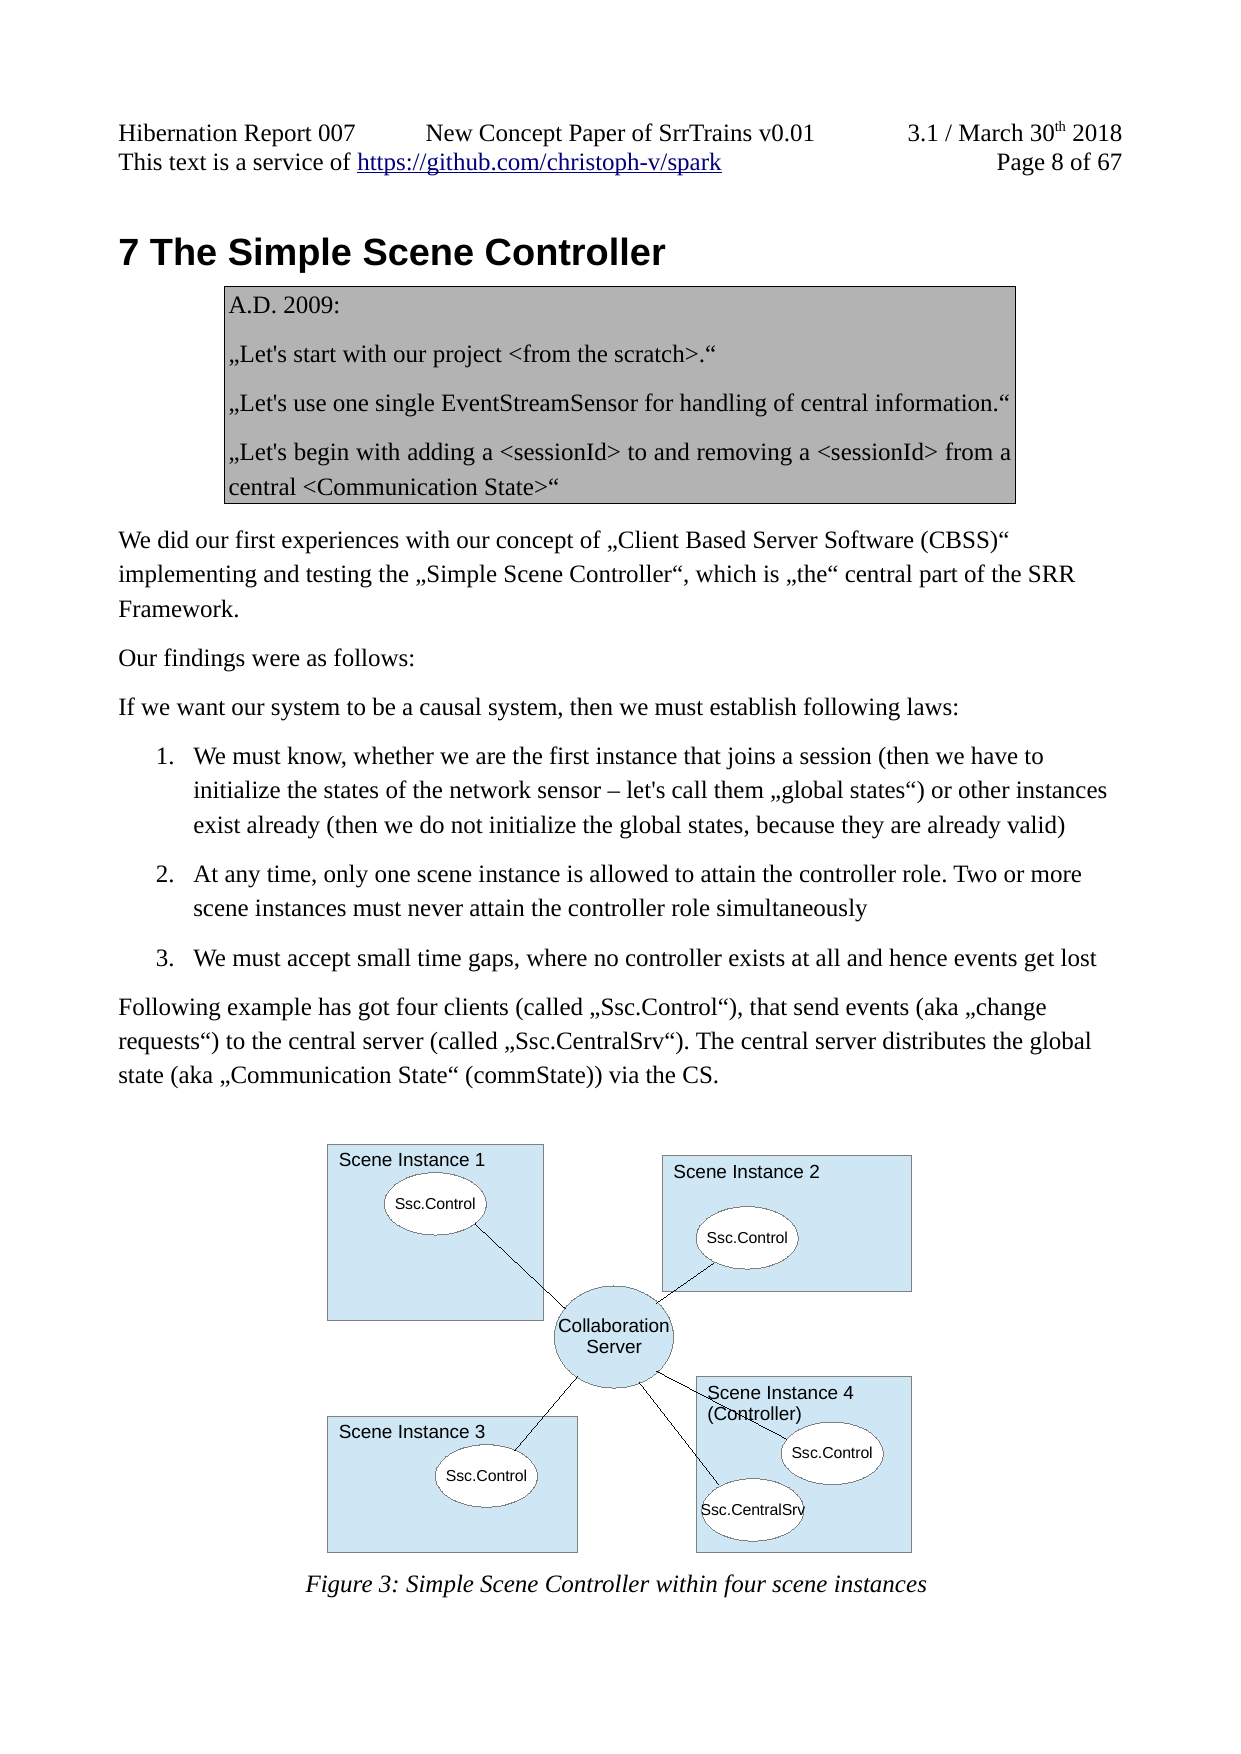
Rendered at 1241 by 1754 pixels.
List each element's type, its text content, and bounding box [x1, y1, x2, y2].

text Our findings were as follows: [118, 643, 1122, 672]
list We must know, whether we are the first instance that joins a session (then we have to initialize the states of the network sensor – let's call them „global states“) or other instances exist already (then we do not initialize the global states, because they are already valid) [156, 741, 1122, 839]
list We must accept small time gaps, where no controller exists at all and hence events get lost [156, 943, 1122, 971]
text If we want our system to be a causal system, then we must establish following laws: [118, 692, 1122, 721]
list At any time, only one scene instance is allowed to attain the controller role. Two or more scene instances must never attain the controller role simultaneously [156, 859, 1122, 922]
text Figure 3: Simple Scene Controller within four scene instances [305, 1122, 935, 1597]
text „Let's begin with adding a <sessionId> to and removing a <sessionId> from a central <Communication State>“ [225, 433, 1015, 503]
text A.D. 2009: [225, 287, 1015, 319]
subtitle 7 The Simple Scene Controller [118, 230, 1122, 274]
text „Let's start with our project <from the scratch>.“ [225, 335, 1015, 368]
text „Let's use one single EventStreamSensor for handling of central information.“ [225, 384, 1015, 417]
text We did our first experiences with our concept of „Client Based Server Software (CBSS)“ implementing and testing the „Simple Scene Controller“, which is „the“ central part of the SRR Framework. [118, 525, 1122, 623]
text Following example has got four clients (called „Ssc.Control“), that send events (aka „change requests“) to the central server (called „Ssc.CentralSrv“). The central server distributes the global state (aka „Communication State“ (commState)) via the CS. [118, 992, 1122, 1089]
